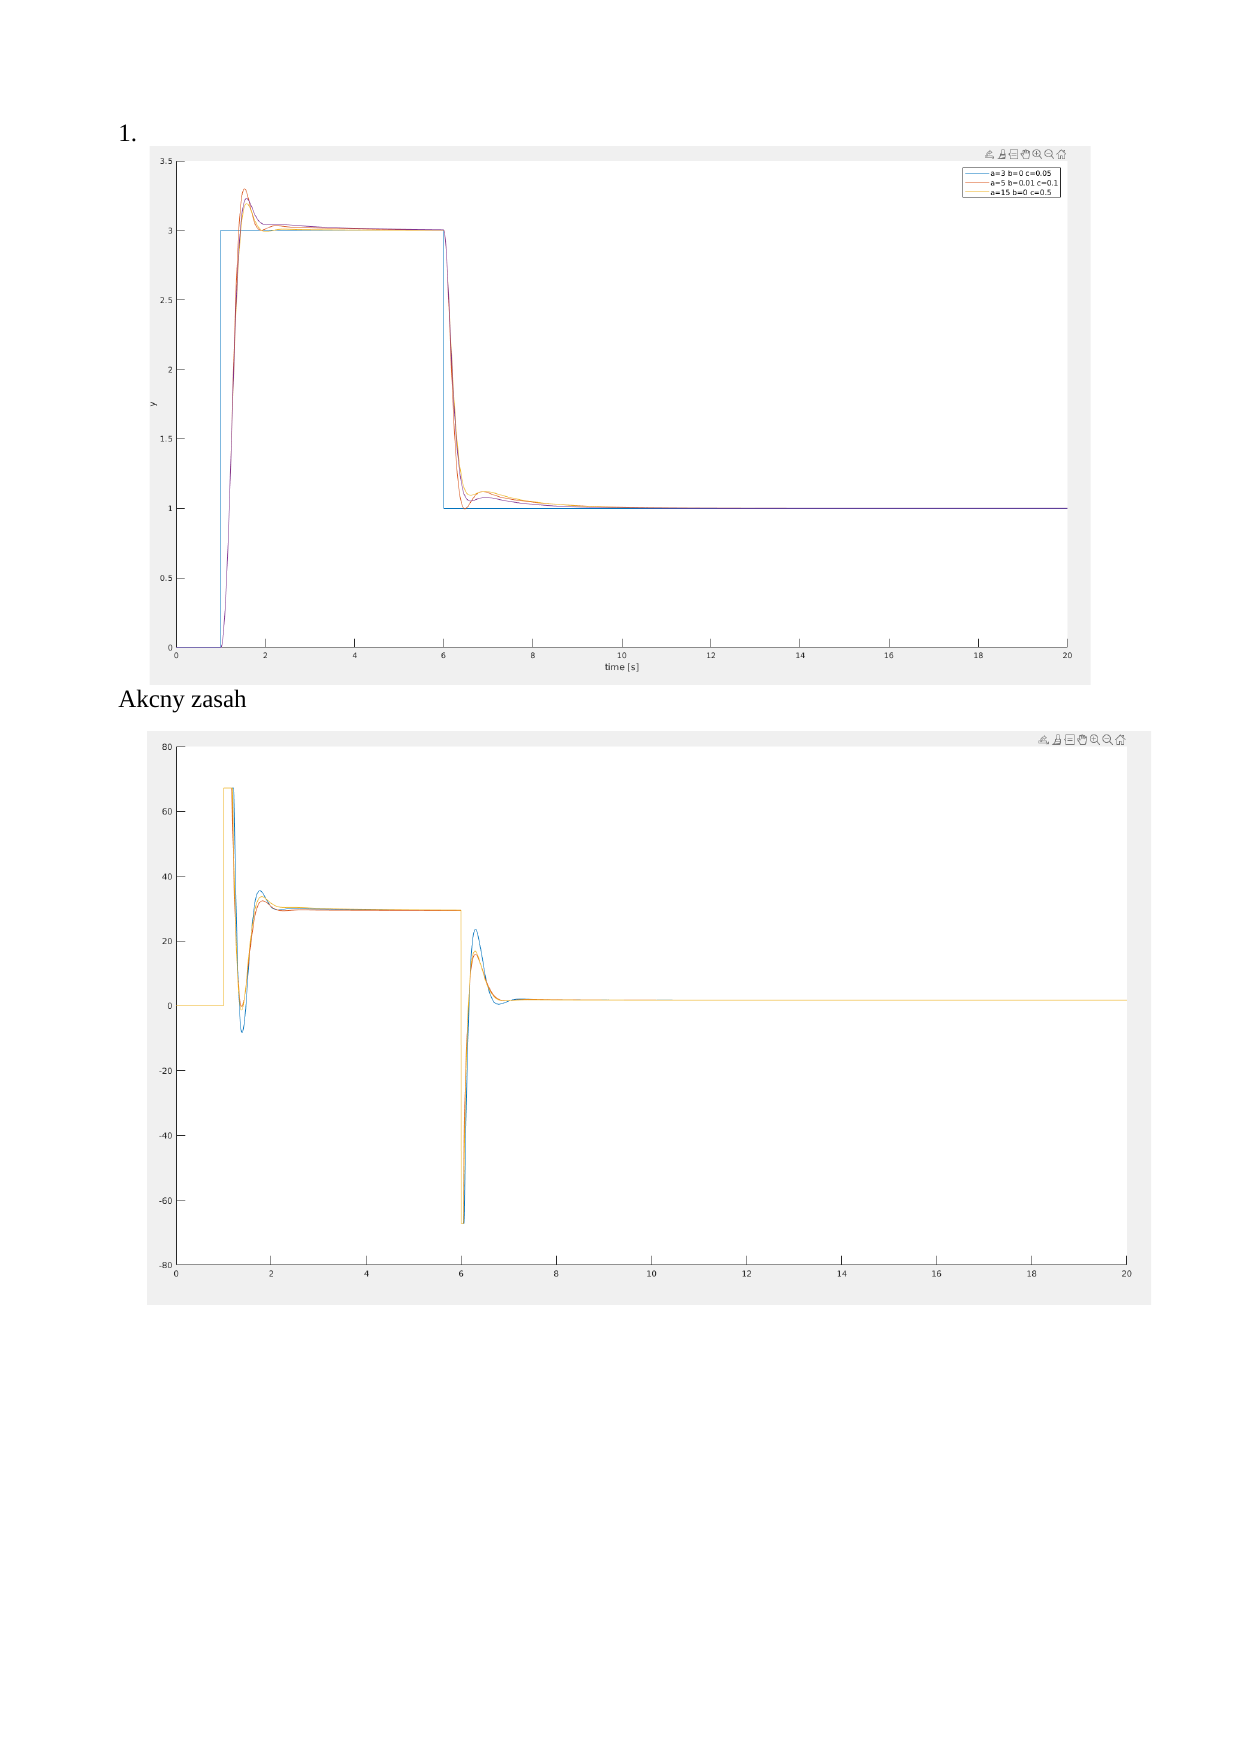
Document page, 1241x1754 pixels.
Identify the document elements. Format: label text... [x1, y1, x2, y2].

picture [147, 731, 1152, 1305]
text Akcny zasah [118, 147, 1122, 713]
text 1. [118, 118, 1122, 147]
picture [149, 146, 1091, 685]
